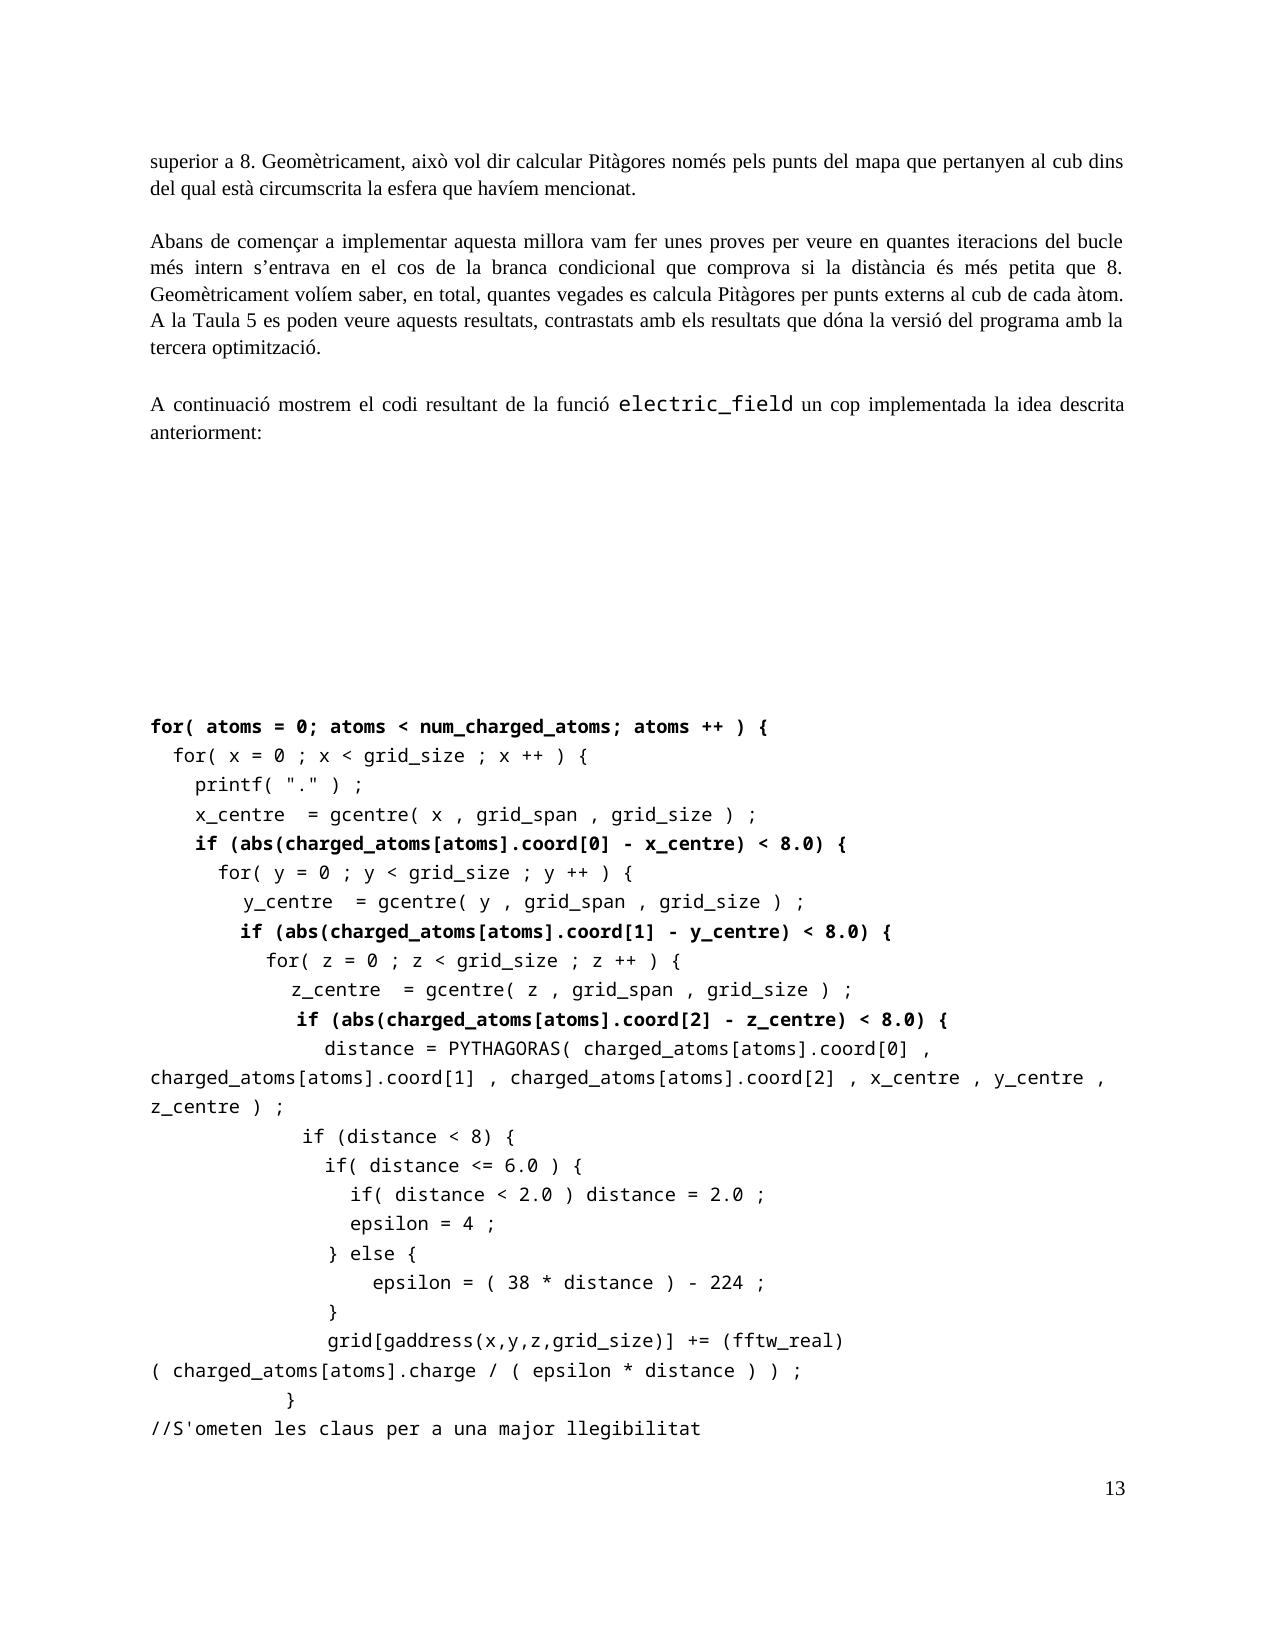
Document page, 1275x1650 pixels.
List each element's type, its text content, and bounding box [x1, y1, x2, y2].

text grid[gaddress(x,y,z,grid_size)] += (fftw_real)( charged_atoms[atoms].charge / ( epsilon * distance ) ) ; [150, 1328, 1125, 1383]
text Abans de començar a implementar aquesta millora vam fer unes proves per veure en quantes iteracions del bucle més intern s’entrava en el cos de la branca condicional que comprova si la distància és més petita que 8. Geomètricament volíem saber, en total, quantes vegades es calcula Pitàgores per punts externs al cub de cada àtom. A la Taula 5 es poden veure aquests resultats, contrastats amb els resultats que dóna la versió del programa amb la tercera optimització. [150, 230, 1125, 359]
text superior a 8. Geomètricament, això vol dir calcular Pitàgores només pels punts del mapa que pertanyen al cub dins del qual està circumscrita la esfera que havíem mencionat. [150, 150, 1125, 200]
text A continuació mostrem el codi resultant de la funció electric_field un cop implementada la idea descrita anteriorment: [150, 389, 1125, 444]
text for( atoms = 0; atoms < num_charged_atoms; atoms ++ ) { [150, 713, 1125, 739]
text //S'ometen les claus per a una major llegibilitat [150, 1416, 1125, 1441]
text for( x = 0 ; x < grid_size ; x ++ ) { [150, 742, 1125, 768]
text if (distance < 8) { [150, 1123, 1125, 1148]
text epsilon = ( 38 * distance ) - 224 ; [150, 1269, 1125, 1295]
text printf( "." ) ; [150, 772, 1125, 797]
text for( y = 0 ; y < grid_size ; y ++ ) { [150, 859, 1125, 885]
text } [150, 1386, 1125, 1412]
text if (abs(charged_atoms[atoms].coord[1] - y_centre) < 8.0) { [150, 918, 1125, 943]
text distance = PYTHAGORAS( charged_atoms[atoms].coord[0] , charged_atoms[atoms].coord[1] , charged_atoms[atoms].coord[2] , x_centre , y_centre , z_centre ) ; [150, 1035, 1125, 1119]
text y_centre = gcentre( y , grid_span , grid_size ) ; [150, 889, 1125, 914]
text if( distance <= 6.0 ) { [150, 1152, 1125, 1178]
text if (abs(charged_atoms[atoms].coord[2] - z_centre) < 8.0) { [150, 1006, 1125, 1031]
text epsilon = 4 ; [150, 1211, 1125, 1236]
text } [150, 1298, 1125, 1324]
text for( z = 0 ; z < grid_size ; z ++ ) { [150, 947, 1125, 973]
text if (abs(charged_atoms[atoms].coord[0] - x_centre) < 8.0) { [150, 830, 1125, 856]
text z_centre = gcentre( z , grid_span , grid_size ) ; [150, 977, 1125, 1002]
text if( distance < 2.0 ) distance = 2.0 ; [150, 1181, 1125, 1207]
text } else { [150, 1240, 1125, 1266]
text x_centre = gcentre( x , grid_span , grid_size ) ; [150, 801, 1125, 826]
